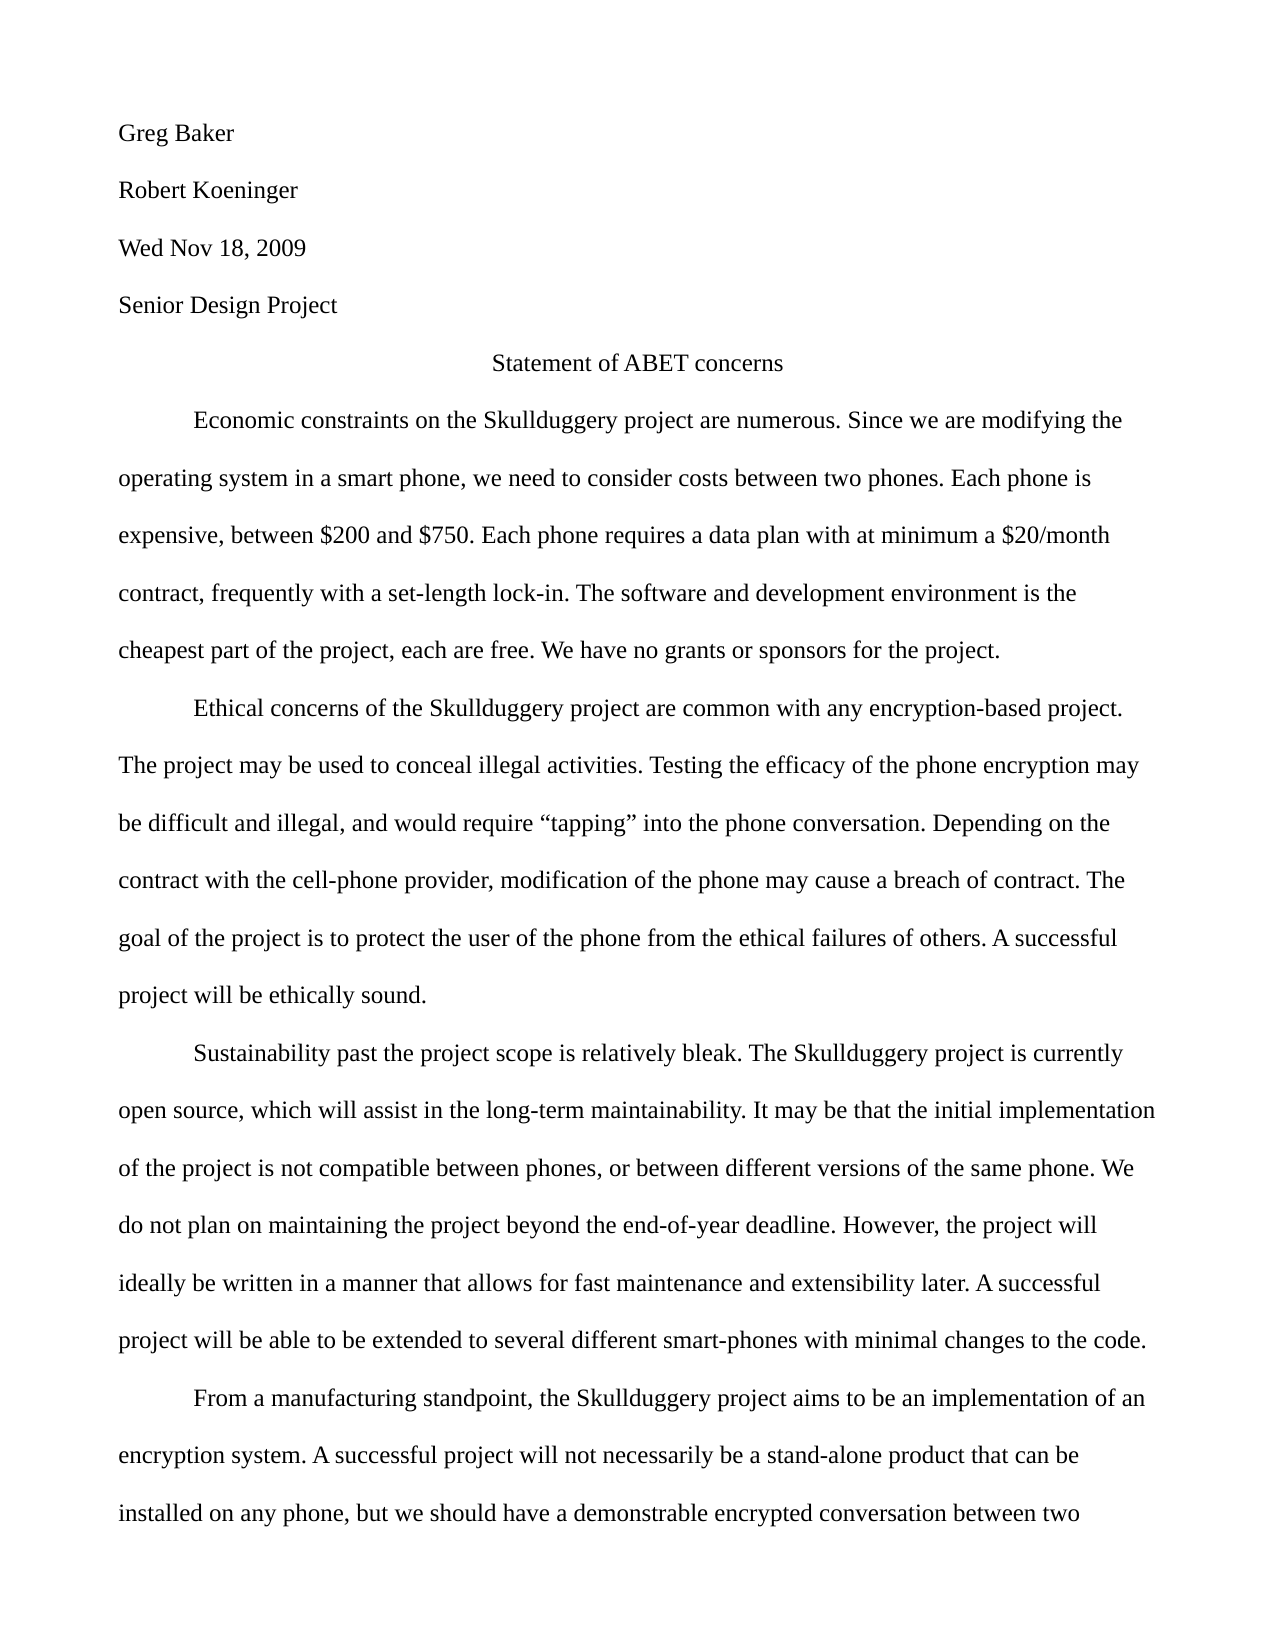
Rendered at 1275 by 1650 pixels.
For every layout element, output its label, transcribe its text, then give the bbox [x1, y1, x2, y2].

text Robert Koeninger [118, 176, 1157, 204]
text Ethical concerns of the Skullduggery project are common with any encryption-based project. The project may be used to conceal illegal activities. Testing the efficacy of the phone encryption may be difficult and illegal, and would require “tapping” into the phone conversation. Depending on the contract with the cell-phone provider, modification of the phone may cause a breach of contract. The goal of the project is to protect the user of the phone from the ethical failures of others. A successful project will be ethically sound. [118, 693, 1157, 1009]
text Statement of ABET concerns [118, 348, 1157, 377]
text Sustainability past the project scope is relatively bleak. The Skullduggery project is currently open source, which will assist in the long-term maintainability. It may be that the initial implementation of the project is not compatible between phones, or between different versions of the same phone. We do not plan on maintaining the project beyond the end-of-year deadline. However, the project will ideally be written in a manner that allows for fast maintenance and extensibility later. A successful project will be able to be extended to several different smart-phones with minimal changes to the code. [118, 1038, 1157, 1354]
text From a manufacturing standpoint, the Skullduggery project aims to be an implementation of an encryption system. A successful project will not necessarily be a stand-alone product that can be installed on any phone, but we should have a demonstrable encrypted conversation between two [118, 1383, 1157, 1527]
text Wed Nov 18, 2009 [118, 233, 1157, 262]
text Economic constraints on the Skullduggery project are numerous. Since we are modifying the operating system in a smart phone, we need to consider costs between two phones. Each phone is expensive, between $200 and $750. Each phone requires a data plan with at minimum a $20/month contract, frequently with a set-length lock-in. The software and development environment is the cheapest part of the project, each are free. We have no grants or sponsors for the project. [118, 406, 1157, 664]
text Senior Design Project [118, 291, 1157, 319]
text Greg Baker [118, 118, 1157, 147]
